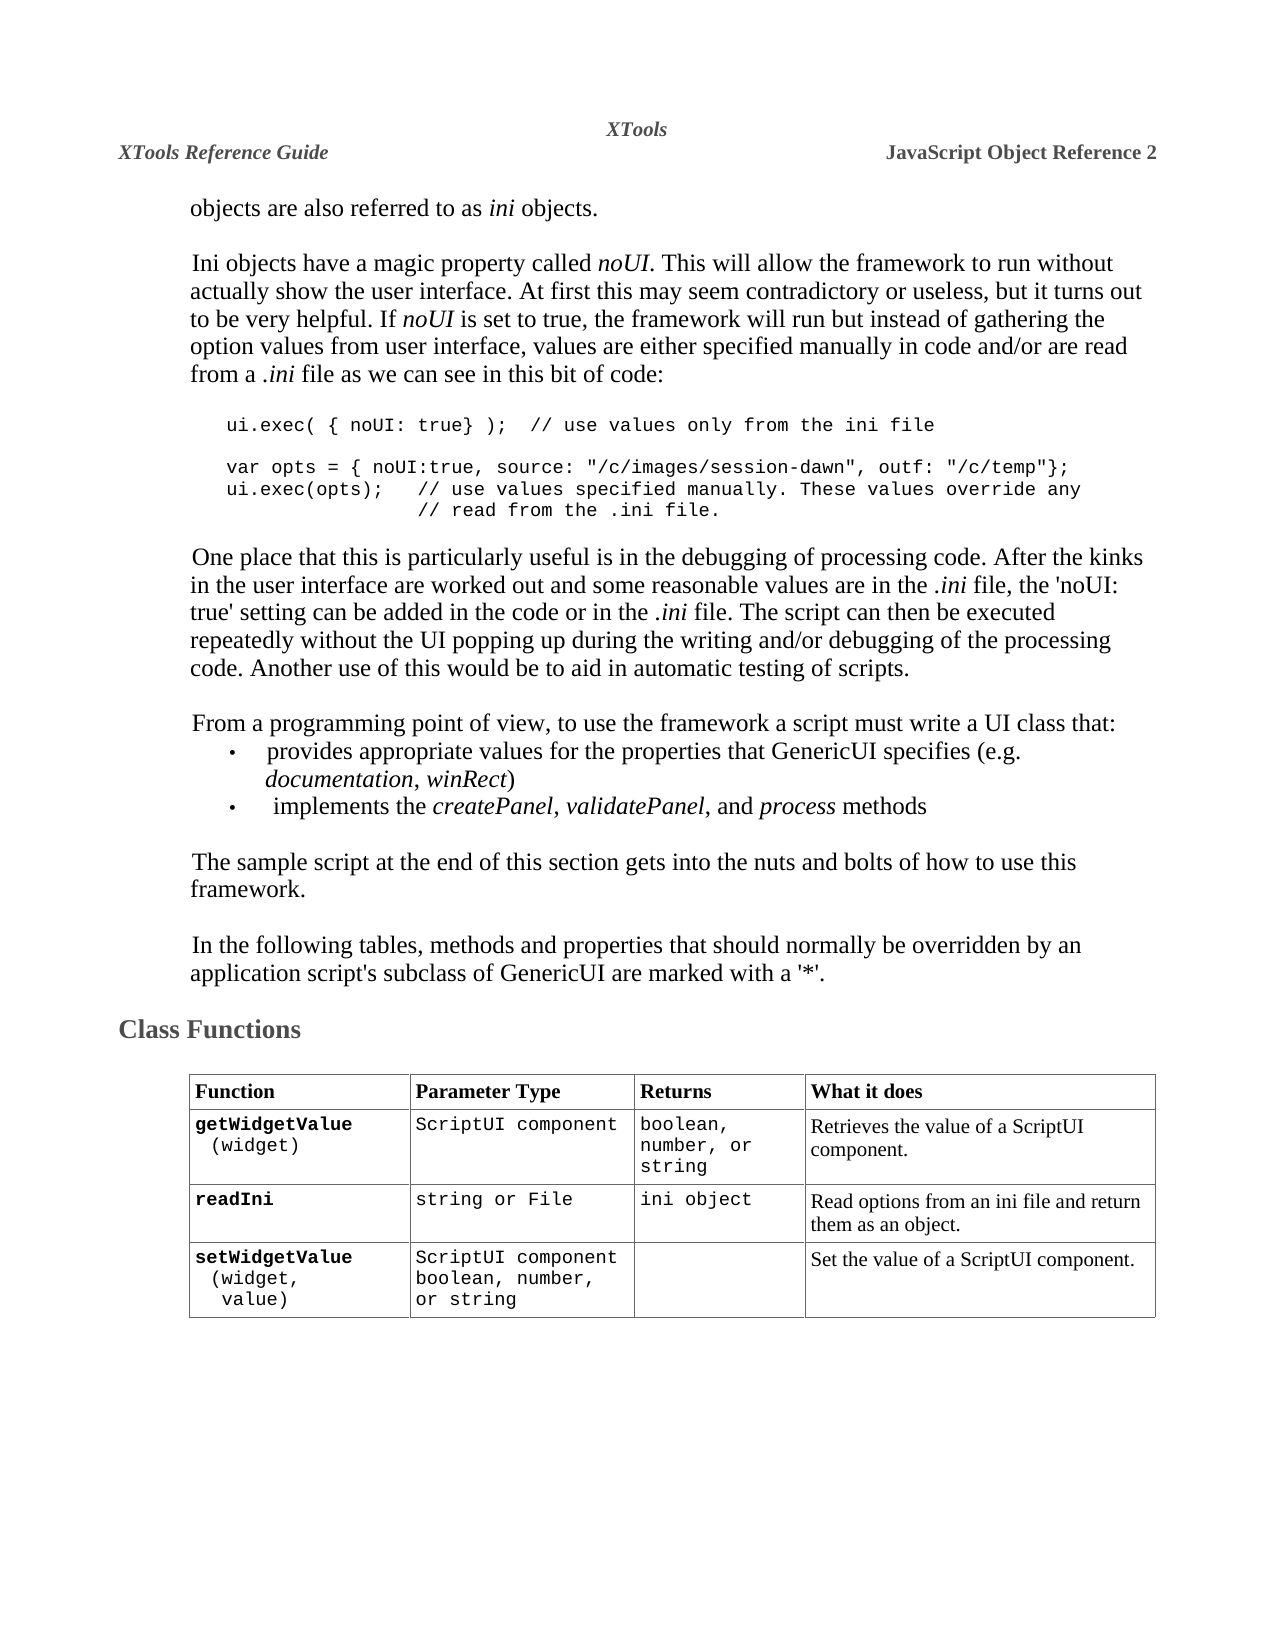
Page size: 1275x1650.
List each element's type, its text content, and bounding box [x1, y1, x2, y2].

text objects are also referred to as ini objects. [190, 194, 1157, 222]
text Class Functions [118, 1014, 1157, 1044]
table_cell Read options from an ini file and return them as an object. [806, 1185, 1155, 1242]
table_cell setWidgetValue (widget, value) [190, 1243, 409, 1317]
text Ini objects have a magic property called noUI. This will allow the framework to run without actually show the user interface. At first this may seem contradictory or useless, but it turns out to be very helpful. If noUI is set to true, the framework will run but instead of gathering the option values from user interface, values are either specified manually in code and/or are read from a .ini file as we can see in this bit of code: [190, 249, 1157, 388]
table_header Function [190, 1075, 409, 1109]
text From a programming point of view, to use the framework a script must write a UI class that: [190, 709, 1157, 737]
table_cell boolean, number, or string [635, 1110, 804, 1184]
table_header Parameter Type [411, 1075, 634, 1109]
text One place that this is particularly useful is in the debugging of processing code. After the kinks in the user interface are worked out and some reasonable values are in the .ini file, the 'noUI: true' setting can be added in the code or in the .ini file. The script can then be executed repeatedly without the UI popping up during the writing and/or debugging of the processing code. Another use of this would be to aid in automatic testing of scripts. [190, 543, 1157, 682]
list implements the createPanel, validatePanel, and process methods [227, 792, 1157, 820]
text The sample script at the end of this section gets into the nuts and bolts of how to use this framework. [190, 848, 1157, 903]
text In the following tables, methods and properties that should normally be overridden by an application script's subclass of GenericUI are marked with a '*'. [190, 931, 1157, 986]
text // read from the .ini file. [226, 501, 1157, 522]
table_cell Retrieves the value of a ScriptUI component. [806, 1110, 1155, 1184]
table_cell ini object [635, 1185, 804, 1242]
table_cell [635, 1243, 804, 1317]
text ui.exec(opts); // use values specified manually. These values override any [226, 479, 1157, 501]
list provides appropriate values for the properties that GenericUI specifies (e.g. documentation, winRect) [227, 737, 1157, 792]
table_cell readIni [190, 1185, 409, 1242]
table_cell getWidgetValue (widget) [190, 1110, 409, 1184]
table_header Returns [635, 1075, 804, 1109]
table_cell ScriptUI component boolean, number, or string [411, 1243, 634, 1317]
text var opts = { noUI:true, source: "/c/images/session-dawn", outf: "/c/temp"}; [226, 458, 1157, 479]
table_cell string or File [411, 1185, 634, 1242]
table_cell Set the value of a ScriptUI component. [806, 1243, 1155, 1317]
table_cell ScriptUI component [411, 1110, 634, 1184]
text ui.exec( { noUI: true} ); // use values only from the ini file [226, 416, 1157, 437]
table_header What it does [806, 1075, 1155, 1109]
